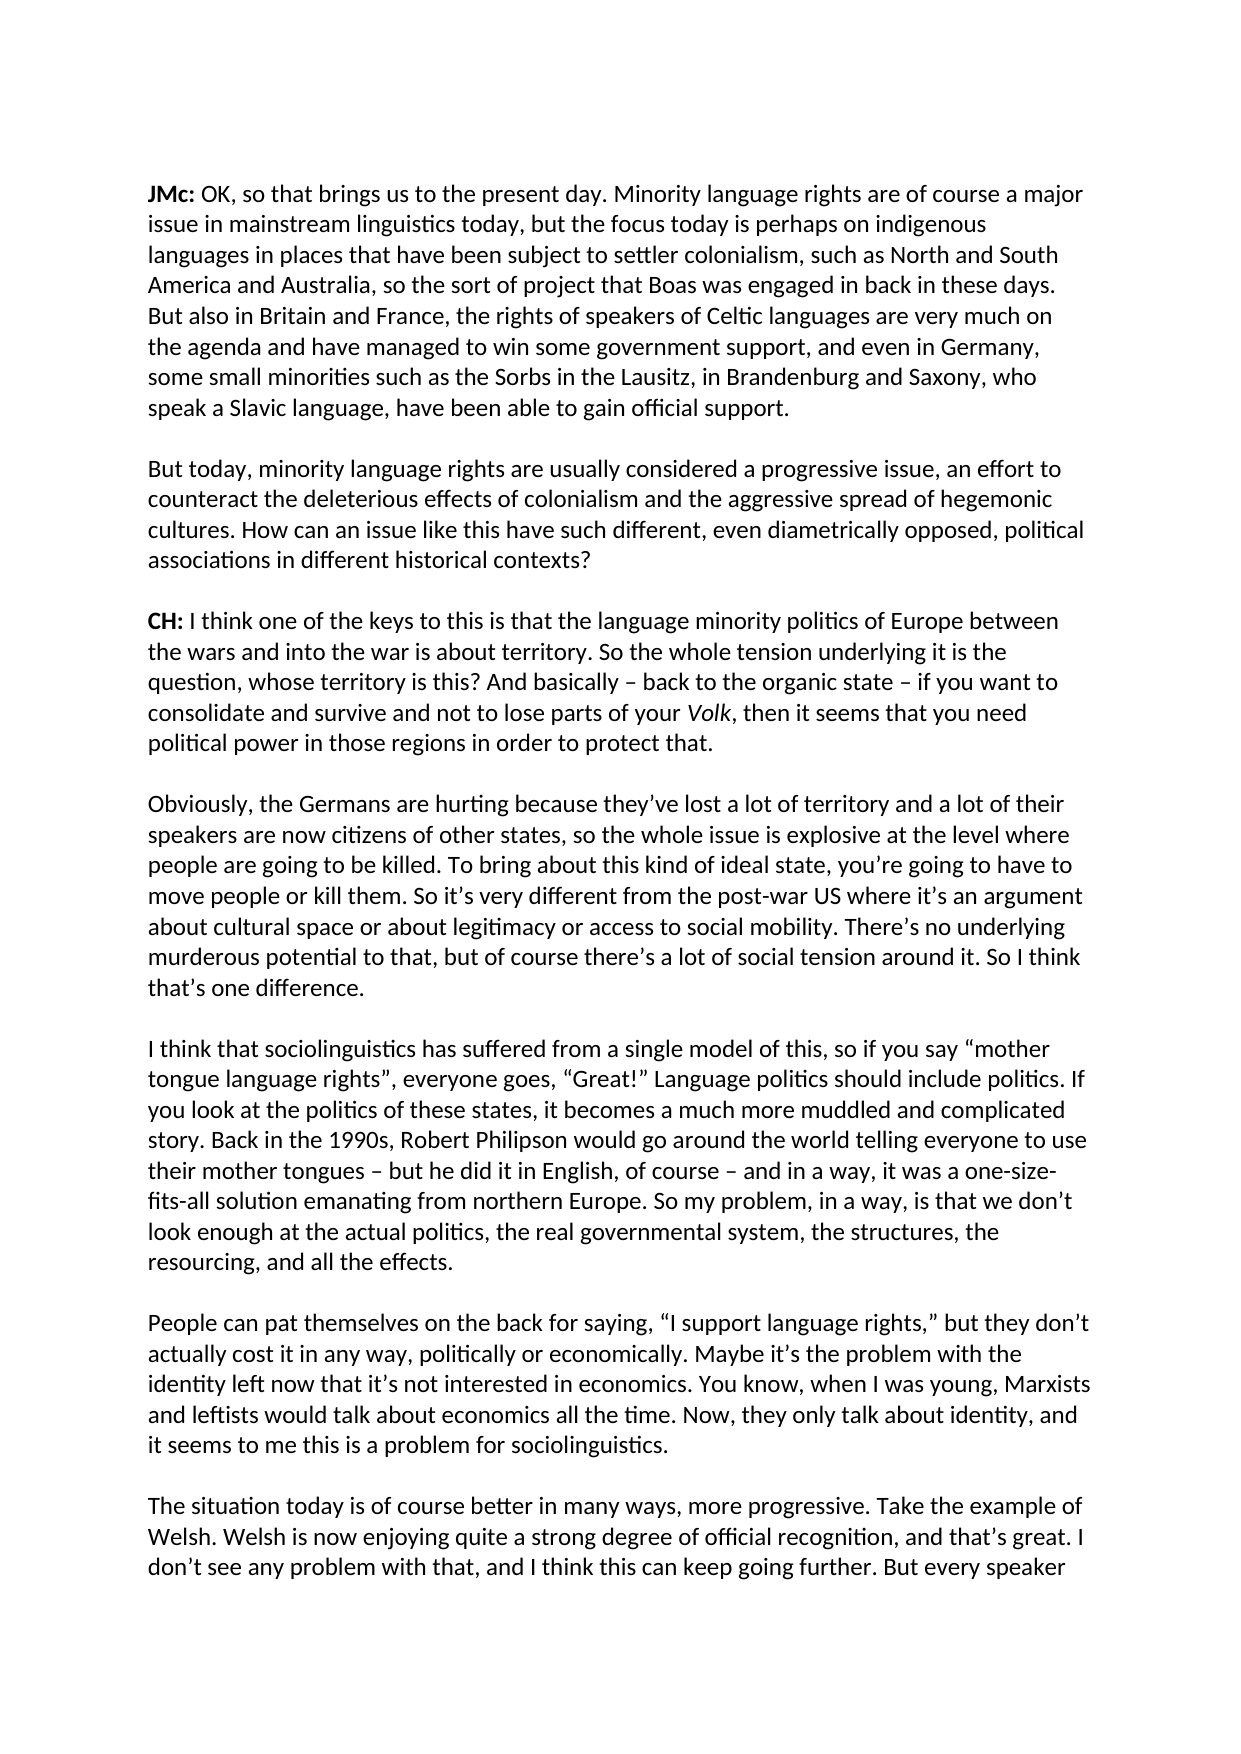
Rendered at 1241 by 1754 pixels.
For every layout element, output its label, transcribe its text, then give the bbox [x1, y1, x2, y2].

text But today, minority language rights are usually considered a progressive issue, an effort to counteract the deleterious effects of colonialism and the aggressive spread of hegemonic cultures. How can an issue like this have such different, even diametrically opposed, political associations in different historical contexts? [148, 453, 1093, 575]
text The situation today is of course better in many ways, more progressive. Take the example of Welsh. Welsh is now enjoying quite a strong degree of official recognition, and that’s great. I don’t see any problem with that, and I think this can keep going further. But every speaker [148, 1491, 1093, 1582]
text People can pat themselves on the back for saying, “I support language rights,” but they don’t actually cost it in any way, politically or economically. Maybe it’s the problem with the identity left now that it’s not interested in economics. You know, when I was young, Marxists and leftists would talk about economics all the time. Now, they only talk about identity, and it seems to me this is a problem for sociolinguistics. [148, 1307, 1093, 1460]
text CH: I think one of the keys to this is that the language minority politics of Europe between the wars and into the war is about territory. So the whole tension underlying it is the question, whose territory is this? And basically – back to the organic state – if you want to consolidate and survive and not to lose parts of your Volk, then it seems that you need political power in those regions in order to protect that. [148, 605, 1093, 758]
text JMc: OK, so that brings us to the present day. Minority language rights are of course a major issue in mainstream linguistics today, but the focus today is perhaps on indigenous languages in places that have been subject to settler colonialism, such as North and South America and Australia, so the sort of project that Boas was engaged in back in these days. But also in Britain and France, the rights of speakers of Celtic languages are very much on the agenda and have managed to win some government support, and even in Germany, some small minorities such as the Sorbs in the Lausitz, in Brandenburg and Saxony, who speak a Slavic language, have been able to gain official support. [148, 178, 1093, 422]
text I think that sociolinguistics has suffered from a single model of this, so if you say “mother tongue language rights”, everyone goes, “Great!” Language politics should include politics. If you look at the politics of these states, it becomes a much more muddled and complicated story. Back in the 1990s, Robert Philipson would go around the world telling everyone to use their mother tongues – but he did it in English, of course – and in a way, it was a one-size-fits-all solution emanating from northern Europe. So my problem, in a way, is that we don’t look enough at the actual politics, the real governmental system, the structures, the resourcing, and all the effects. [148, 1033, 1093, 1277]
text Obviously, the Germans are hurting because they’ve lost a lot of territory and a lot of their speakers are now citizens of other states, so the whole issue is explosive at the level where people are going to be killed. To bring about this kind of ideal state, you’re going to have to move people or kill them. So it’s very different from the post-war US where it’s an argument about cultural space or about legitimacy or access to social mobility. There’s no underlying murderous potential to that, but of course there’s a lot of social tension around it. So I think that’s one difference. [148, 788, 1093, 1002]
